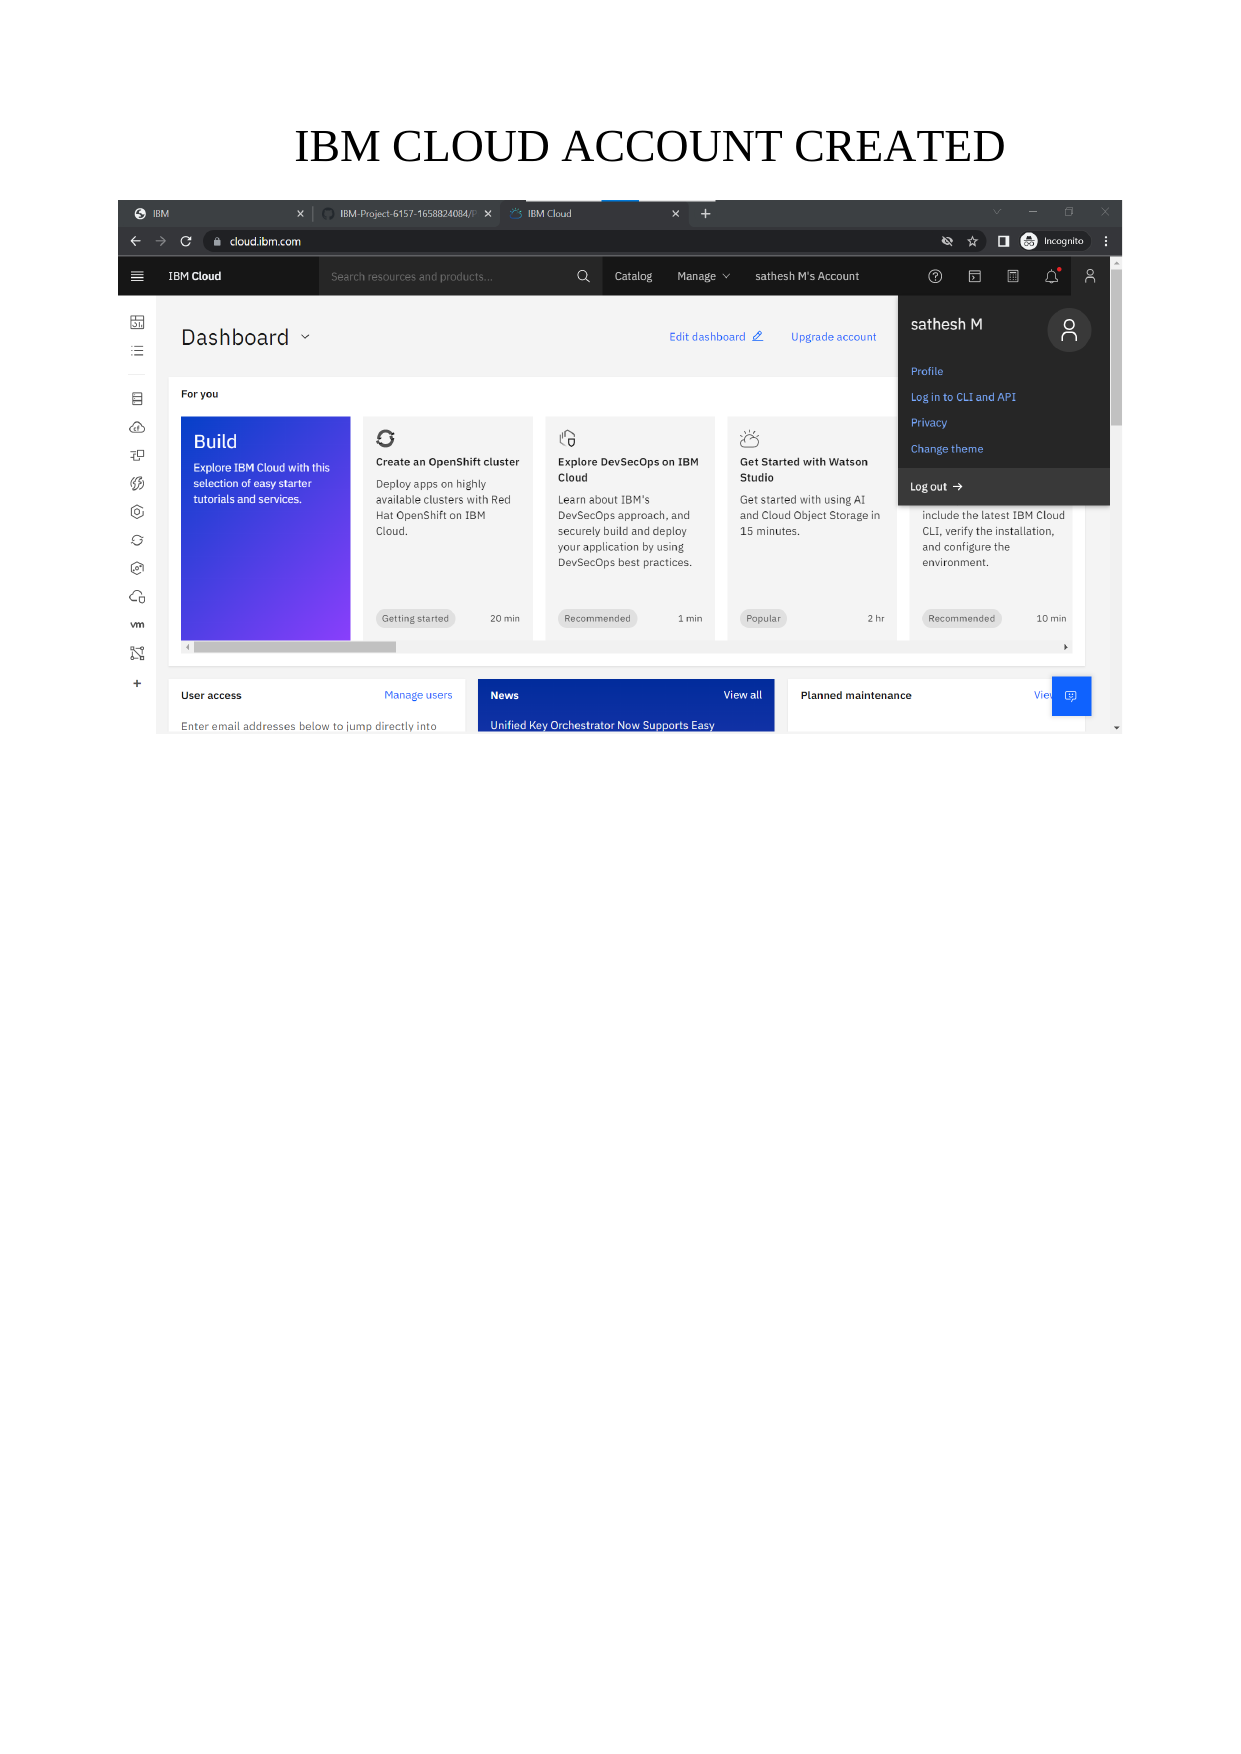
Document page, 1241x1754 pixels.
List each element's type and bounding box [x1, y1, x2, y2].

picture [118, 200, 1123, 734]
